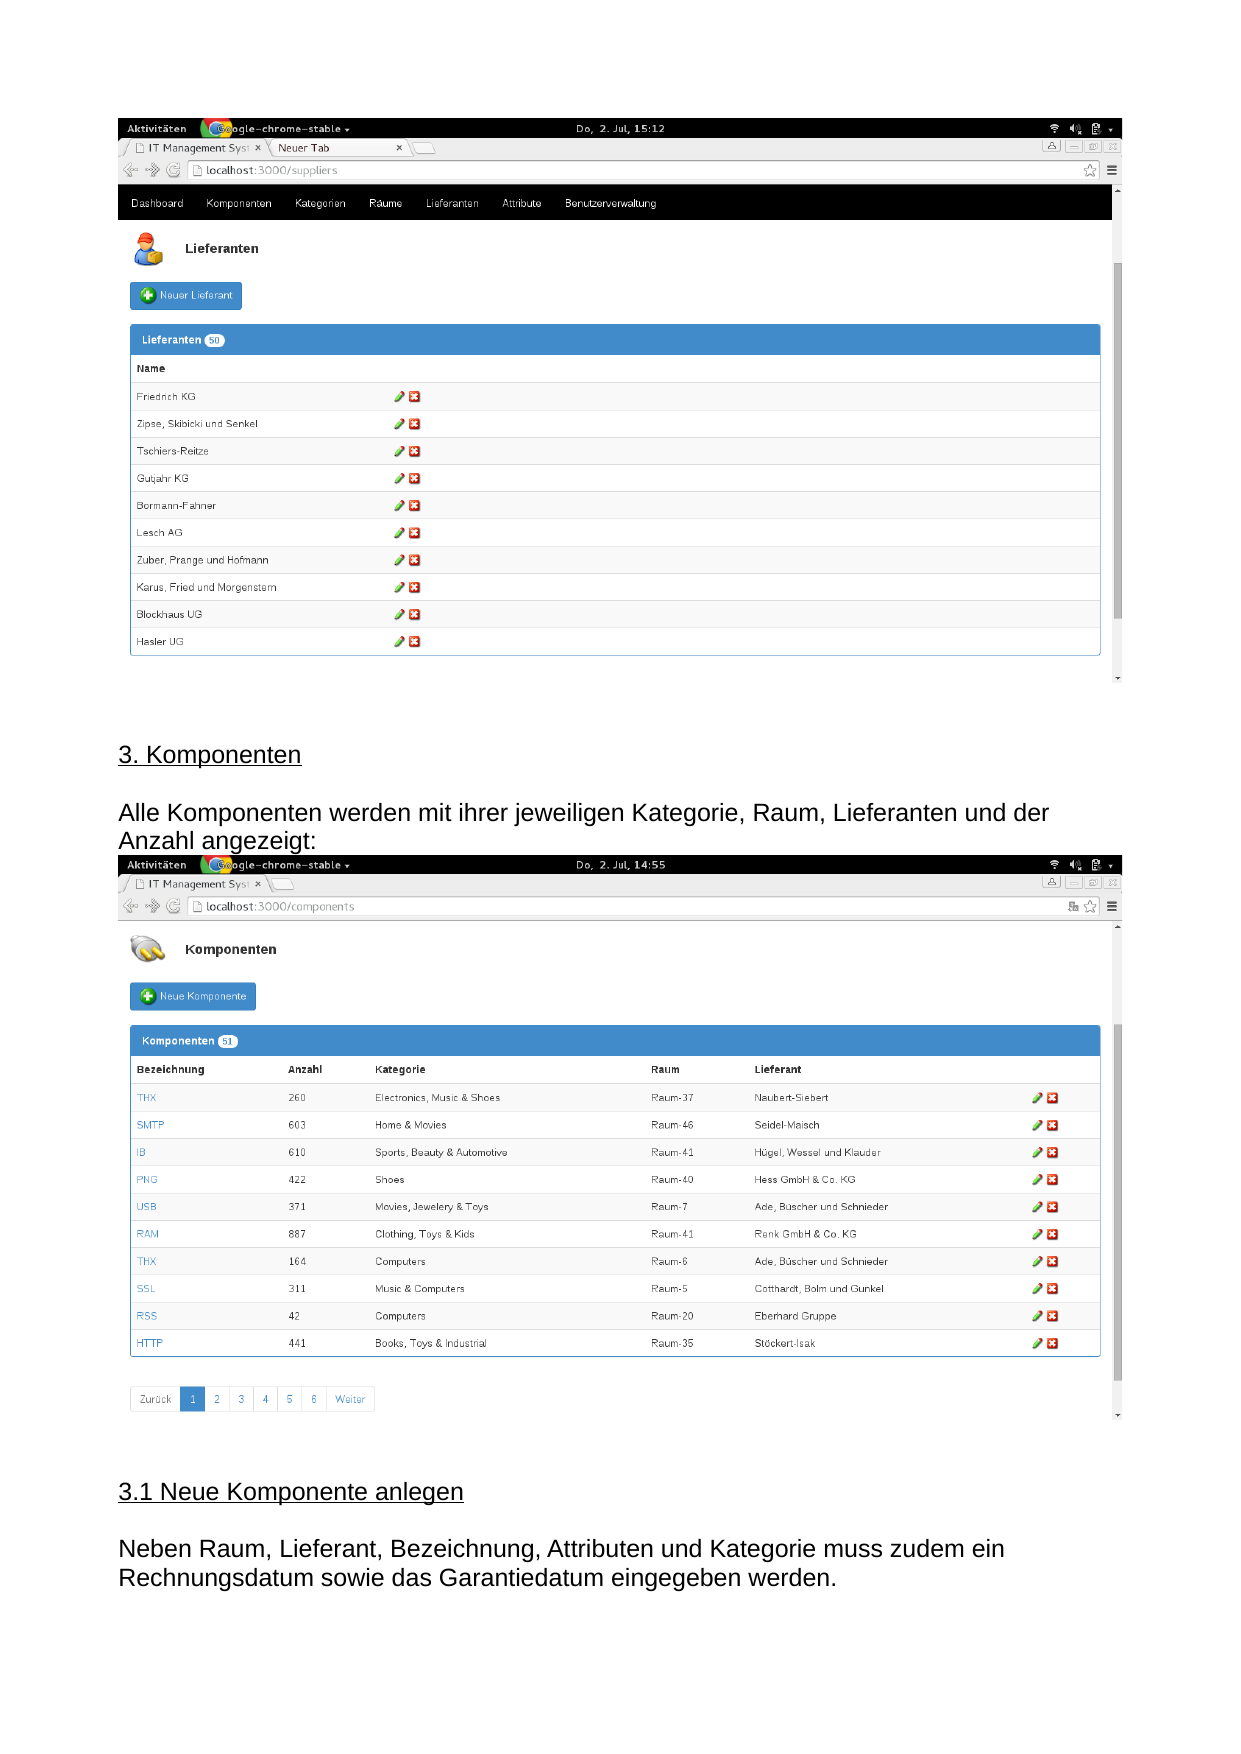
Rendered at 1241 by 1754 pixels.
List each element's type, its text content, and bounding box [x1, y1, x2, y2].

picture [118, 855, 1123, 1420]
text Neben Raum, Lieferant, Bezeichnung, Attributen und Kategorie muss zudem ein Rechnungsdatum sowie das Garantiedatum eingegeben werden. [118, 1534, 1122, 1592]
text 3. Komponenten [118, 740, 1122, 769]
text 3.1 Neue Komponente anlegen [118, 1477, 1122, 1506]
text Alle Komponenten werden mit ihrer jeweiligen Kategorie, Raum, Lieferanten und der Anzahl angezeigt: [118, 797, 1122, 855]
picture [118, 118, 1123, 683]
